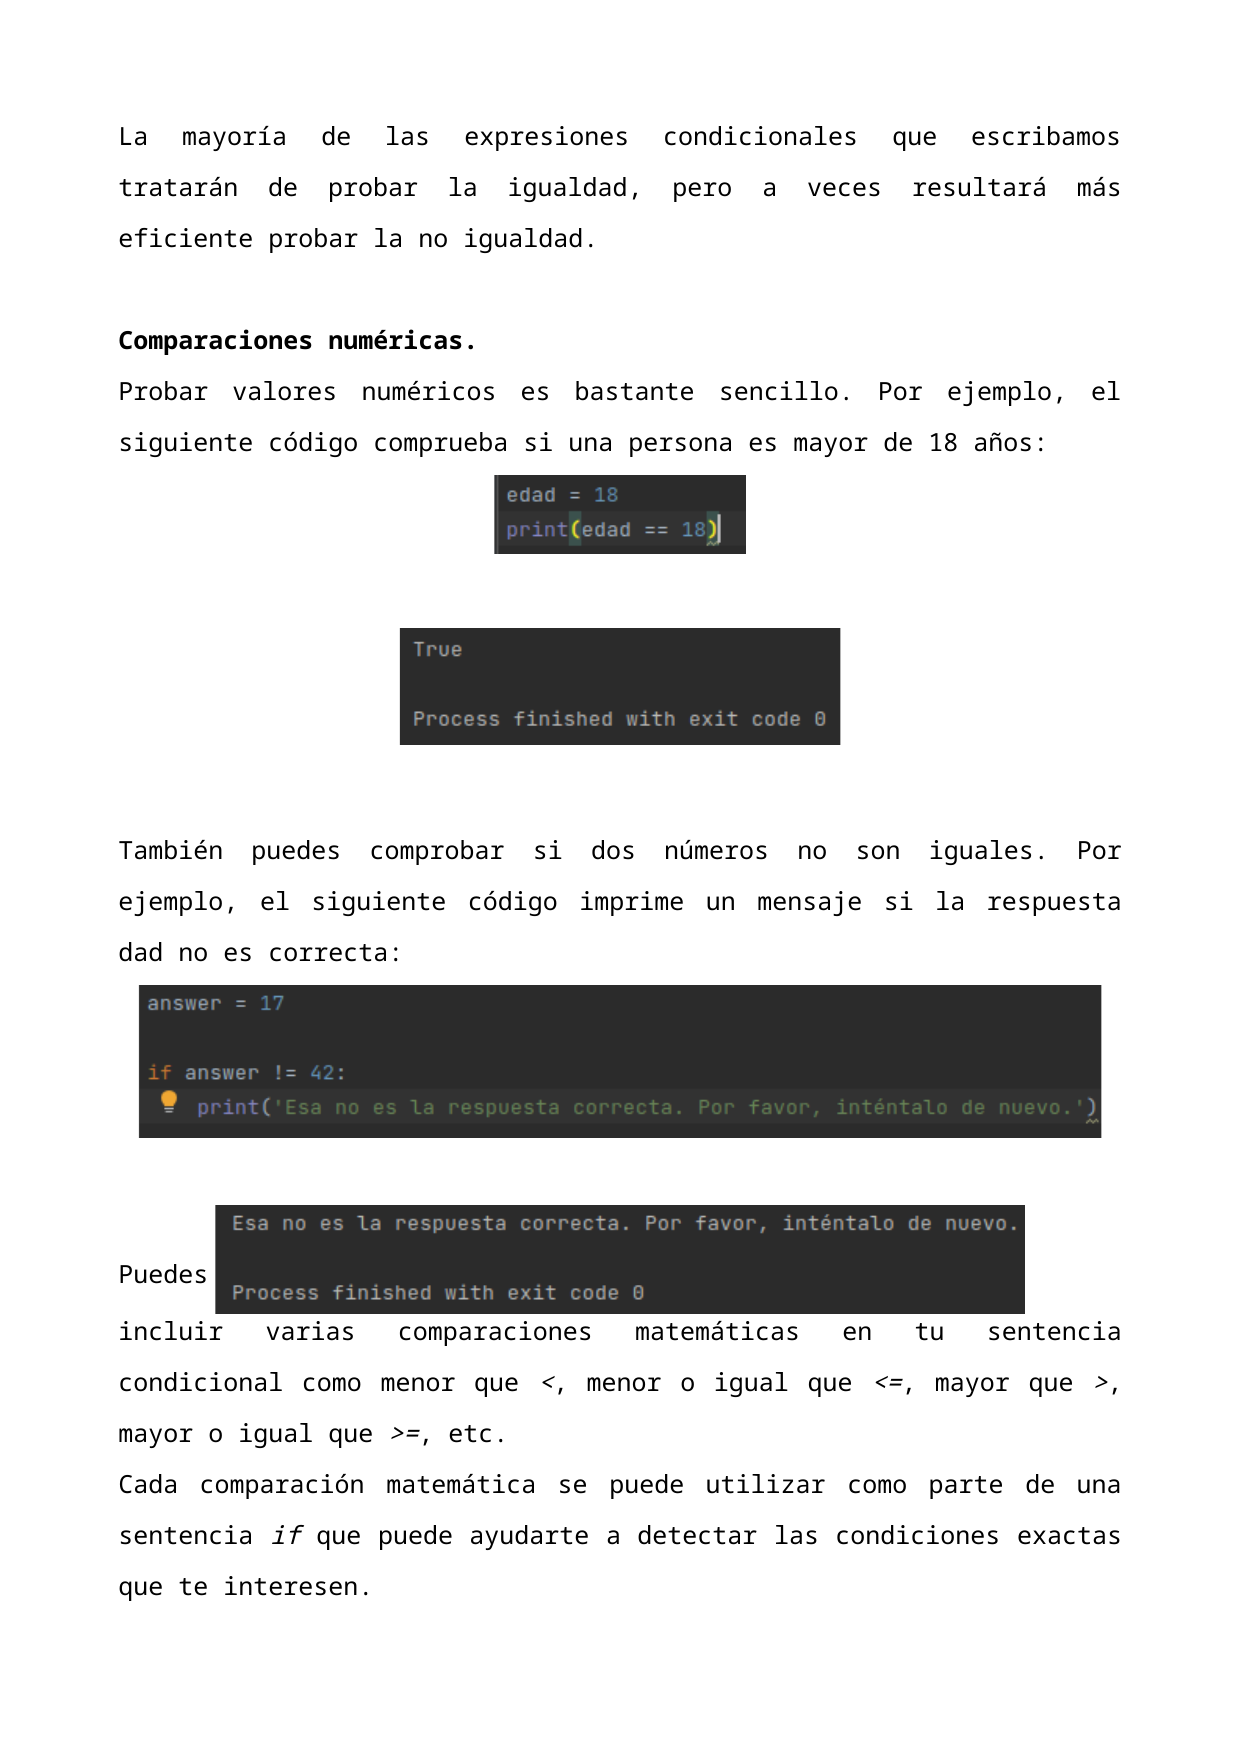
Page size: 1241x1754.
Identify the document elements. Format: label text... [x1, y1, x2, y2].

picture [215, 1205, 1025, 1314]
text Puedes incluir varias comparaciones matemáticas en tu sentencia condicional como menor que <, menor o igual que <=, mayor que >, mayor o igual que >=, etc. [118, 1256, 1122, 1449]
text Comparaciones numéricas. [118, 322, 1122, 356]
picture [399, 628, 841, 745]
text Probar valores numéricos es bastante sencillo. Por ejemplo, el siguiente código comprueba si una persona es mayor de 18 años: [118, 373, 1122, 458]
text La mayoría de las expresiones condicionales que escribamos tratarán de probar la igualdad, pero a veces resultará más eficiente probar la no igualdad. [118, 118, 1122, 254]
picture [494, 475, 746, 554]
text También puedes comprobar si dos números no son iguales. Por ejemplo, el siguiente código imprime un mensaje si la respuesta dad no es correcta: [118, 833, 1122, 969]
text Cada comparación matemática se puede utilizar como parte de una sentencia if que puede ayudarte a detectar las condiciones exactas que te interesen. [118, 1466, 1122, 1602]
picture [138, 985, 1102, 1138]
